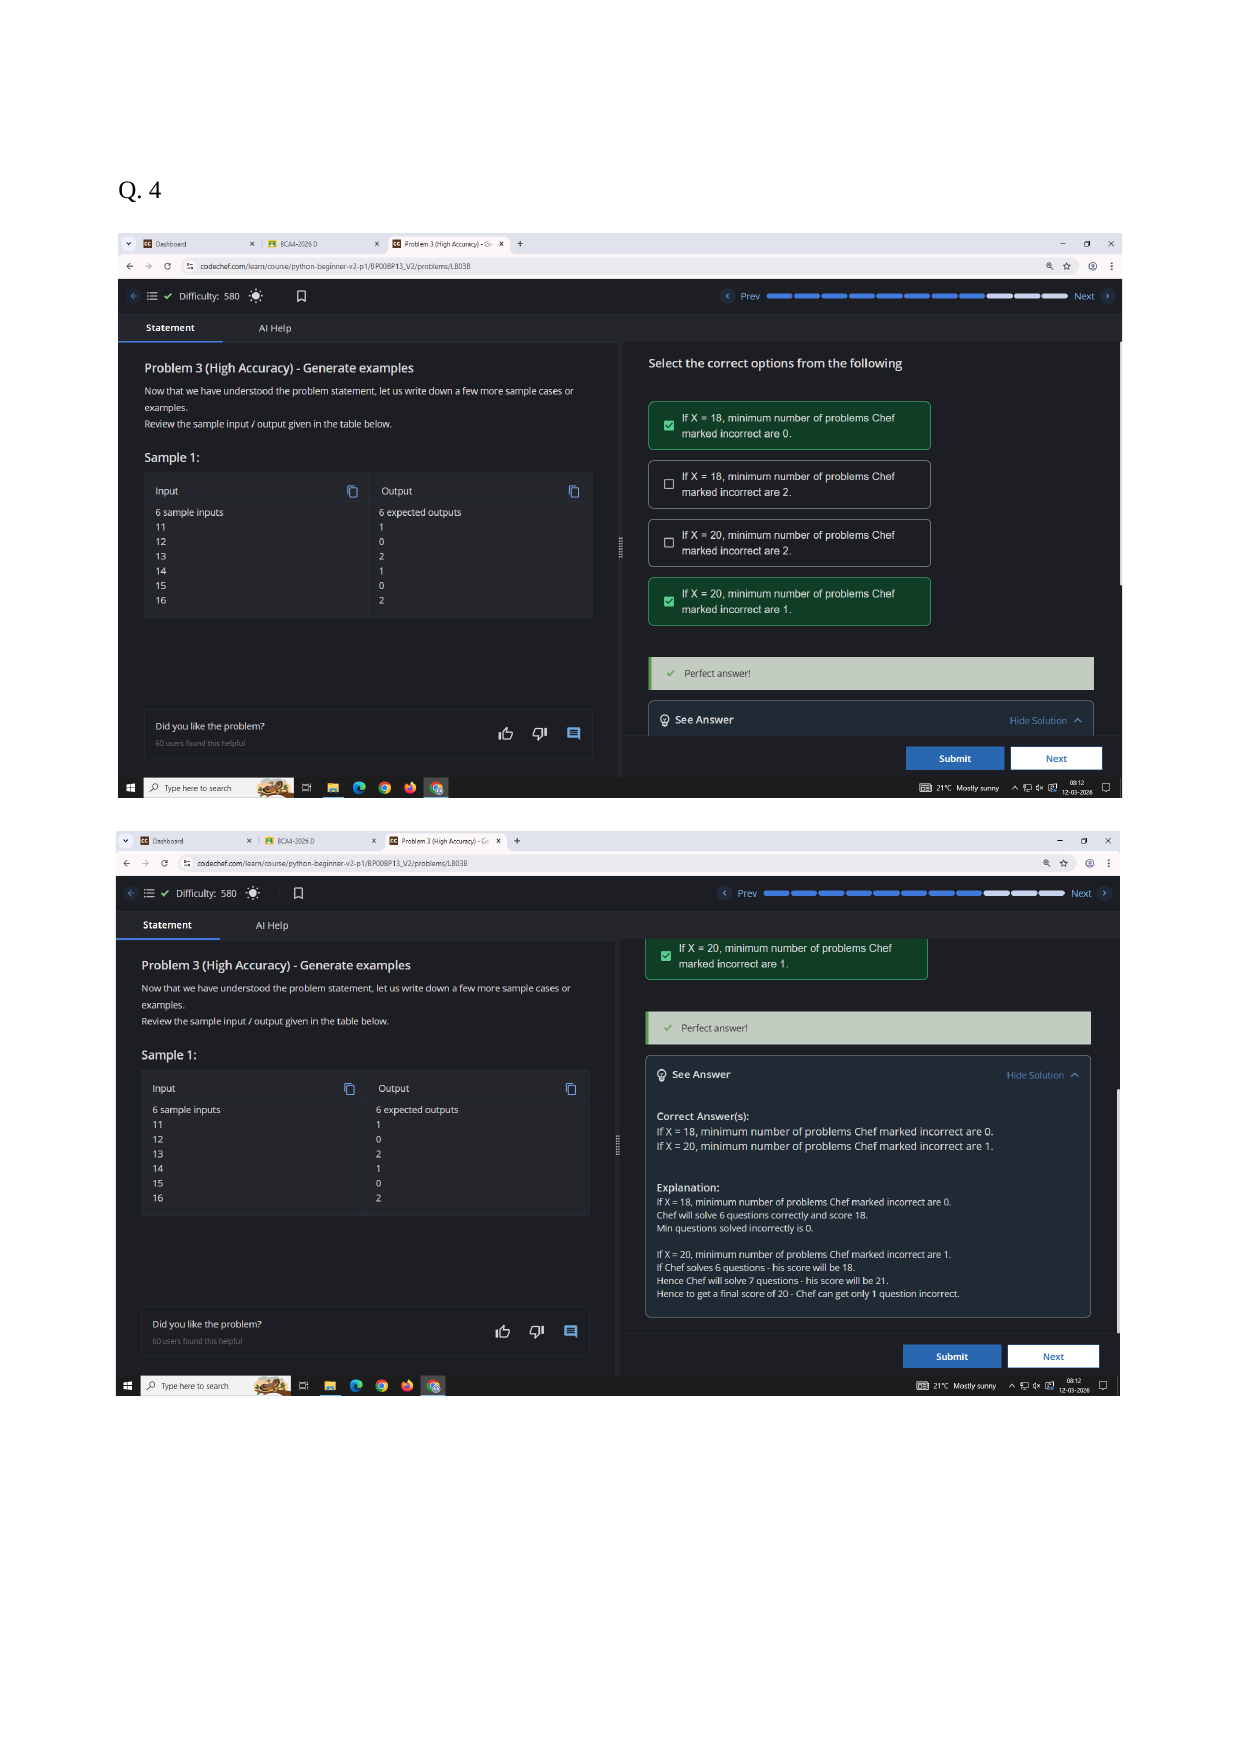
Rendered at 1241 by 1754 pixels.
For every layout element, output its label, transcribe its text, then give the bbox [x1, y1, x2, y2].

picture [118, 233, 1123, 798]
text Q. 4 [118, 176, 1122, 204]
picture [115, 831, 1120, 1396]
